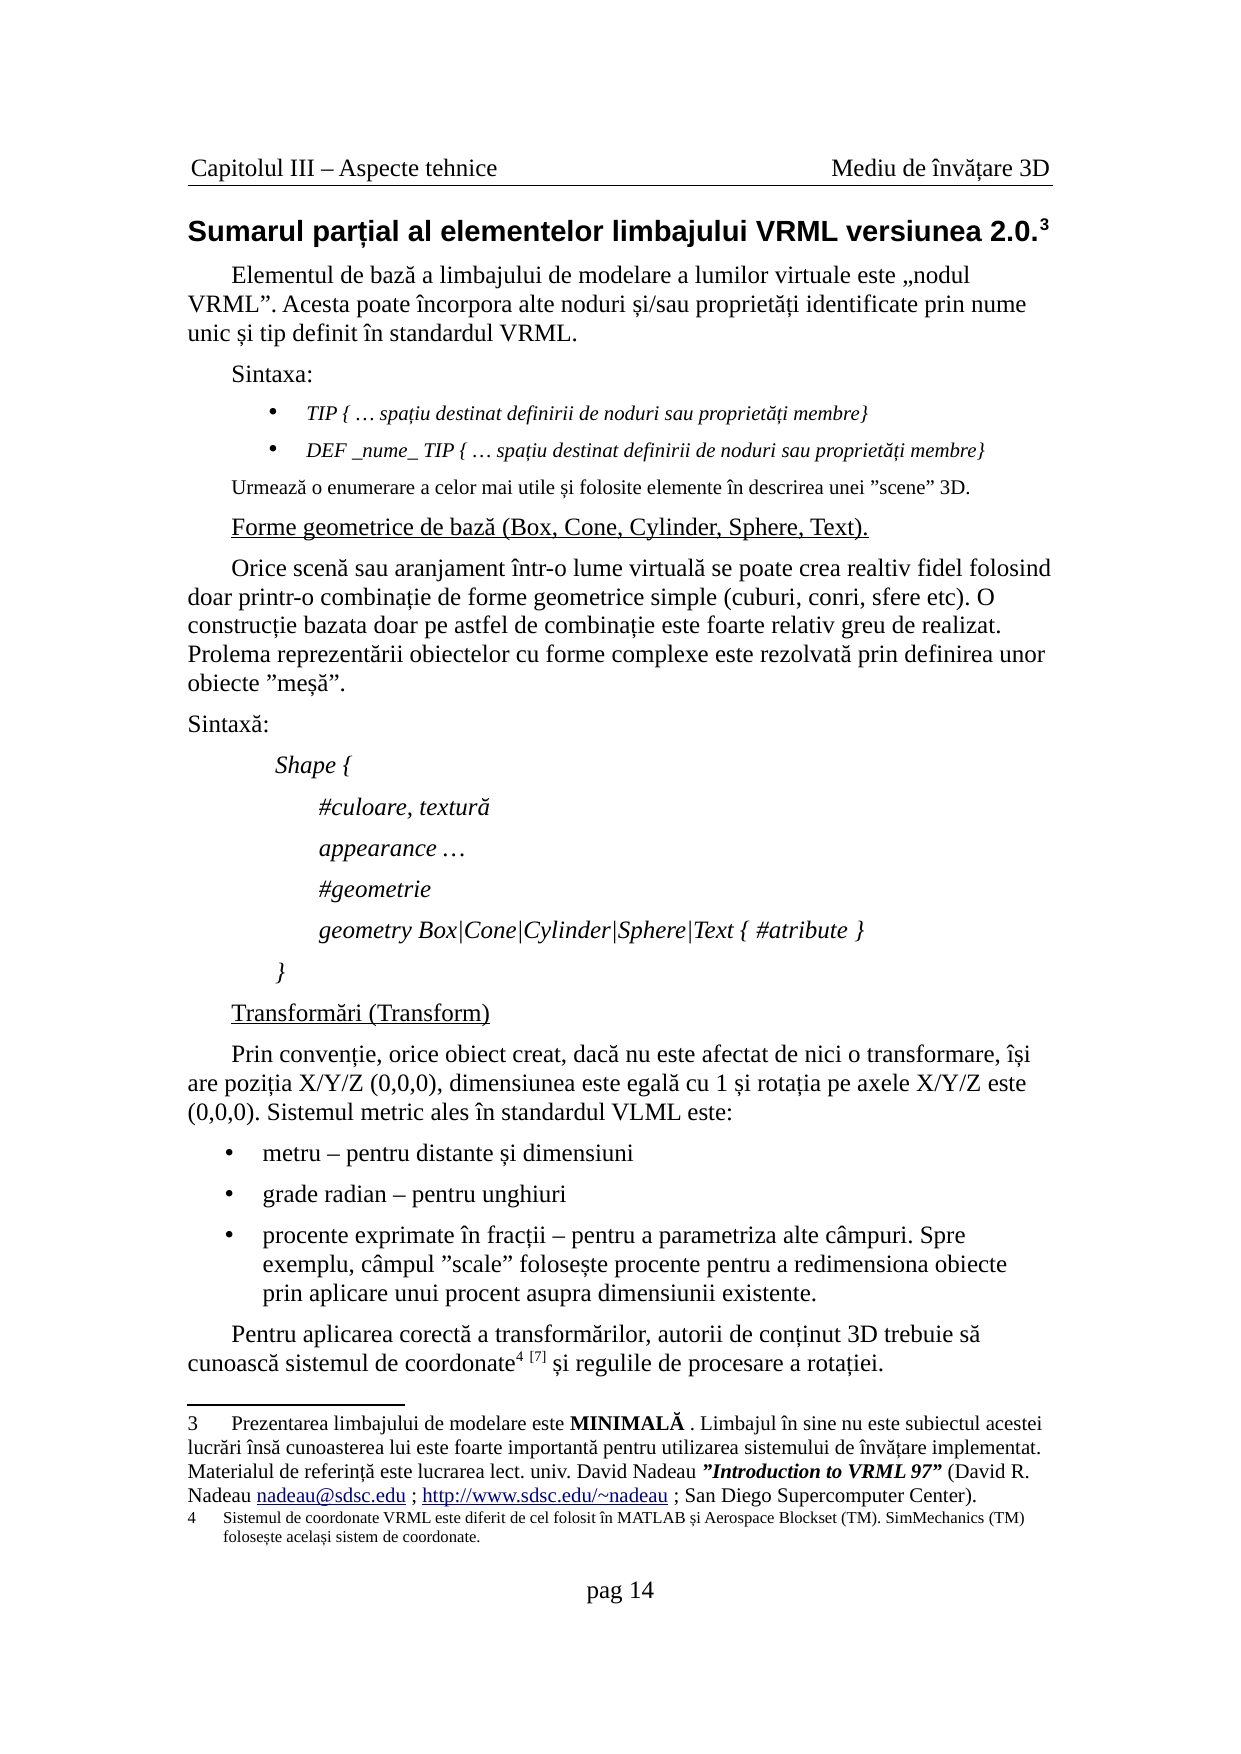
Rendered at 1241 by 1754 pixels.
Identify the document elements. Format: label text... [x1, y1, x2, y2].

list grade radian – pentru unghiuri [225, 1179, 1053, 1208]
text } [187, 957, 1053, 986]
text Urmează o enumerare a celor mai utile și folosite elemente în descrirea unei ”scene” 3D. [187, 475, 1053, 499]
text #geometrie [187, 874, 1053, 903]
text Prin convenție, orice obiect creat, dacă nu este afectat de nici o transformare, își are poziția X/Y/Z (0,0,0), dimensiunea este egală cu 1 și rotația pe axele X/Y/Z este (0,0,0). Sistemul metric ales în standardul VLML este: [187, 1039, 1053, 1126]
text Shape { [187, 751, 1053, 779]
subtitle Sumarul parțial al elementelor limbajului VRML versiunea 2.0. [187, 214, 1053, 248]
text Prezentarea limbajului de modelare este MINIMALĂ . Limbajul în sine nu este subiectul acestei lucrări însă cunoasterea lui este foarte importantă pentru utilizarea sistemului de învățare implementat. [187, 1411, 1053, 1459]
text appearance … [187, 833, 1053, 862]
text Pentru aplicarea corectă a transformărilor, autorii de conținut 3D trebuie să cunoască sistemul de coordonate [7] și regulile de procesare a rotației. [187, 1319, 1053, 1377]
list DEF _nume_ TIP { … spațiu destinat definirii de noduri sau proprietăți membre} [269, 438, 1053, 463]
text Sintaxa: [187, 359, 1053, 388]
list TIP { … spațiu destinat definirii de noduri sau proprietăți membre} [269, 400, 1053, 425]
text #culoare, textură [187, 792, 1053, 821]
list metru – pentru distante și dimensiuni [225, 1138, 1053, 1167]
text Elementul de bază a limbajului de modelare a lumilor virtuale este „nodul VRML”. Acesta poate încorpora alte noduri și/sau proprietăți identificate prin nume unic și tip definit în standardul VRML. [187, 260, 1053, 347]
list procente exprimate în fracții – pentru a parametriza alte câmpuri. Spre exemplu, câmpul ”scale” folosește procente pentru a redimensiona obiecte prin aplicare unui procent asupra dimensiunii existente. [225, 1221, 1053, 1307]
text Transformări (Transform) [187, 998, 1053, 1027]
text Materialul de referință este lucrarea lect. univ. David Nadeau ”Introduction to VRML 97” (David R. Nadeau nadeau@sdsc.edu ; http://www.sdsc.edu/~nadeau ; San Diego Supercomputer Center). [187, 1459, 1053, 1507]
text Forme geometrice de bază (Box, Cone, Cylinder, Sphere, Text). [187, 512, 1053, 541]
text geometry Box|Cone|Cylinder|Sphere|Text { #atribute } [187, 916, 1053, 944]
text Sistemul de coordonate VRML este diferit de cel folosit în MATLAB și Aerospace Blockset (TM). SimMechanics (TM) folosește același sistem de coordonate. [187, 1507, 1053, 1546]
text Sintaxă: [187, 709, 1053, 738]
text Orice scenă sau aranjament într-o lume virtuală se poate crea realtiv fidel folosind doar printr-o combinație de forme geometrice simple (cuburi, conri, sfere etc). O construcție bazata doar pe astfel de combinație este foarte relativ greu de realizat. Prolema reprezentării obiectelor cu forme complexe este rezolvată prin definirea unor obiecte ”meșă”. [187, 553, 1053, 697]
